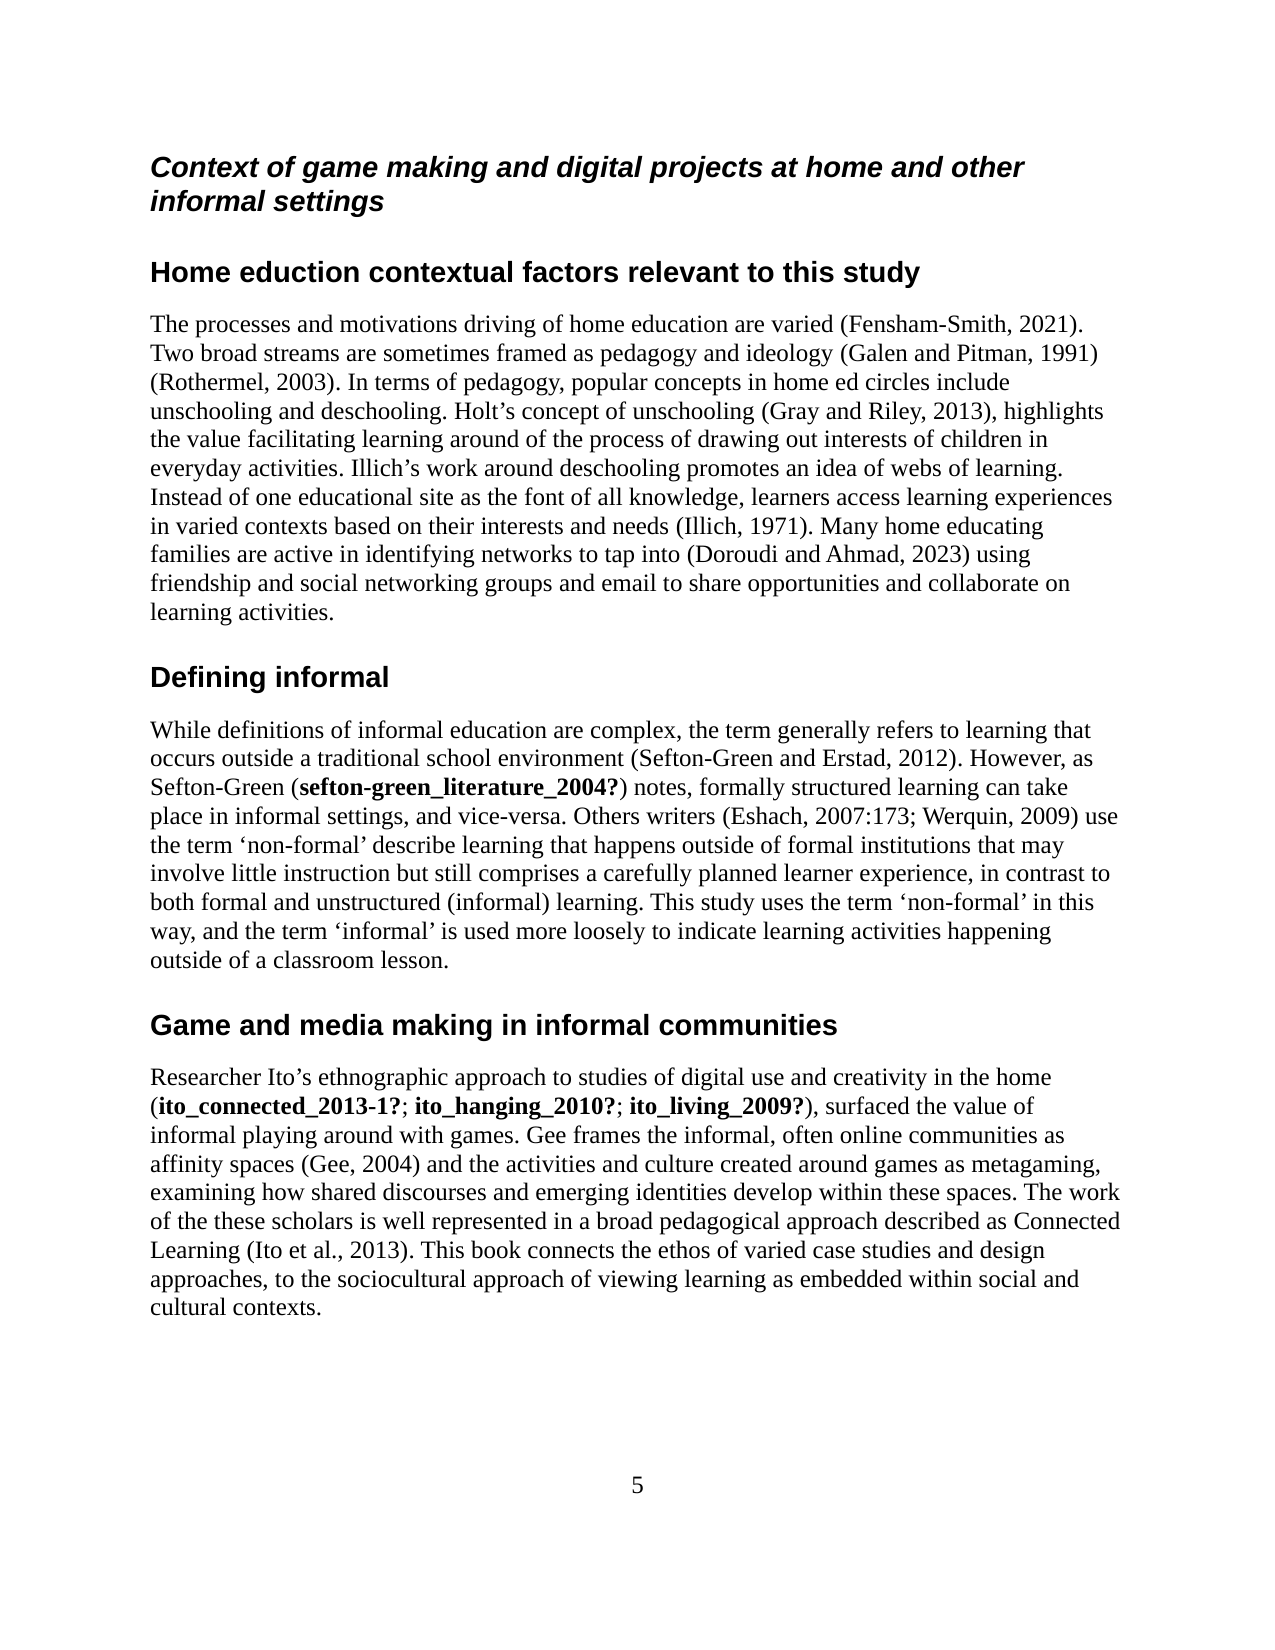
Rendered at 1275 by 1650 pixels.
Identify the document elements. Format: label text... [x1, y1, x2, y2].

text While definitions of informal education are complex, the term generally refers to learning that occurs outside a traditional school environment (Sefton-Green and Erstad, 2012). However, as Sefton-Green (sefton-green_literature_2004?) notes, formally structured learning can take place in informal settings, and vice-versa. Others writers (Eshach, 2007:173; Werquin, 2009) use the term ‘non-formal’ describe learning that happens outside of formal institutions that may involve little instruction but still comprises a carefully planned learner experience, in contrast to both formal and unstructured (informal) learning. This study uses the term ‘non-formal’ in this way, and the term ‘informal’ is used more loosely to indicate learning activities happening outside of a classroom lesson. [150, 715, 1125, 973]
subtitle Home eduction contextual factors relevant to this study [150, 254, 1125, 288]
text The processes and motivations driving of home education are varied (Fensham-Smith, 2021). Two broad streams are sometimes framed as pedagogy and ideology (Galen and Pitman, 1991) (Rothermel, 2003). In terms of pedagogy, popular concepts in home ed circles include unschooling and deschooling. Holt’s concept of unschooling (Gray and Riley, 2013), highlights the value facilitating learning around of the process of drawing out interests of children in everyday activities. Illich’s work around deschooling promotes an idea of webs of learning. Instead of one educational site as the font of all knowledge, learners access learning experiences in varied contexts based on their interests and needs (Illich, 1971). Many home educating families are active in identifying networks to tap into (Doroudi and Ahmad, 2023) using friendship and social networking groups and email to share opportunities and collaborate on learning activities. [150, 309, 1125, 626]
subtitle Context of game making and digital projects at home and other informal settings [150, 150, 1125, 217]
subtitle Defining informal [150, 660, 1125, 693]
subtitle Game and media making in informal communities [150, 1007, 1125, 1041]
text Researcher Ito’s ethnographic approach to studies of digital use and creativity in the home (ito_connected_2013-1?; ito_hanging_2010?; ito_living_2009?), surfaced the value of informal playing around with games. Gee frames the informal, often online communities as affinity spaces (Gee, 2004) and the activities and culture created around games as metagaming, examining how shared discourses and emerging identities develop within these spaces. The work of the these scholars is well represented in a broad pedagogical approach described as Connected Learning (Ito et al., 2013). This book connects the ethos of varied case studies and design approaches, to the sociocultural approach of viewing learning as embedded within social and cultural contexts. [150, 1062, 1125, 1321]
